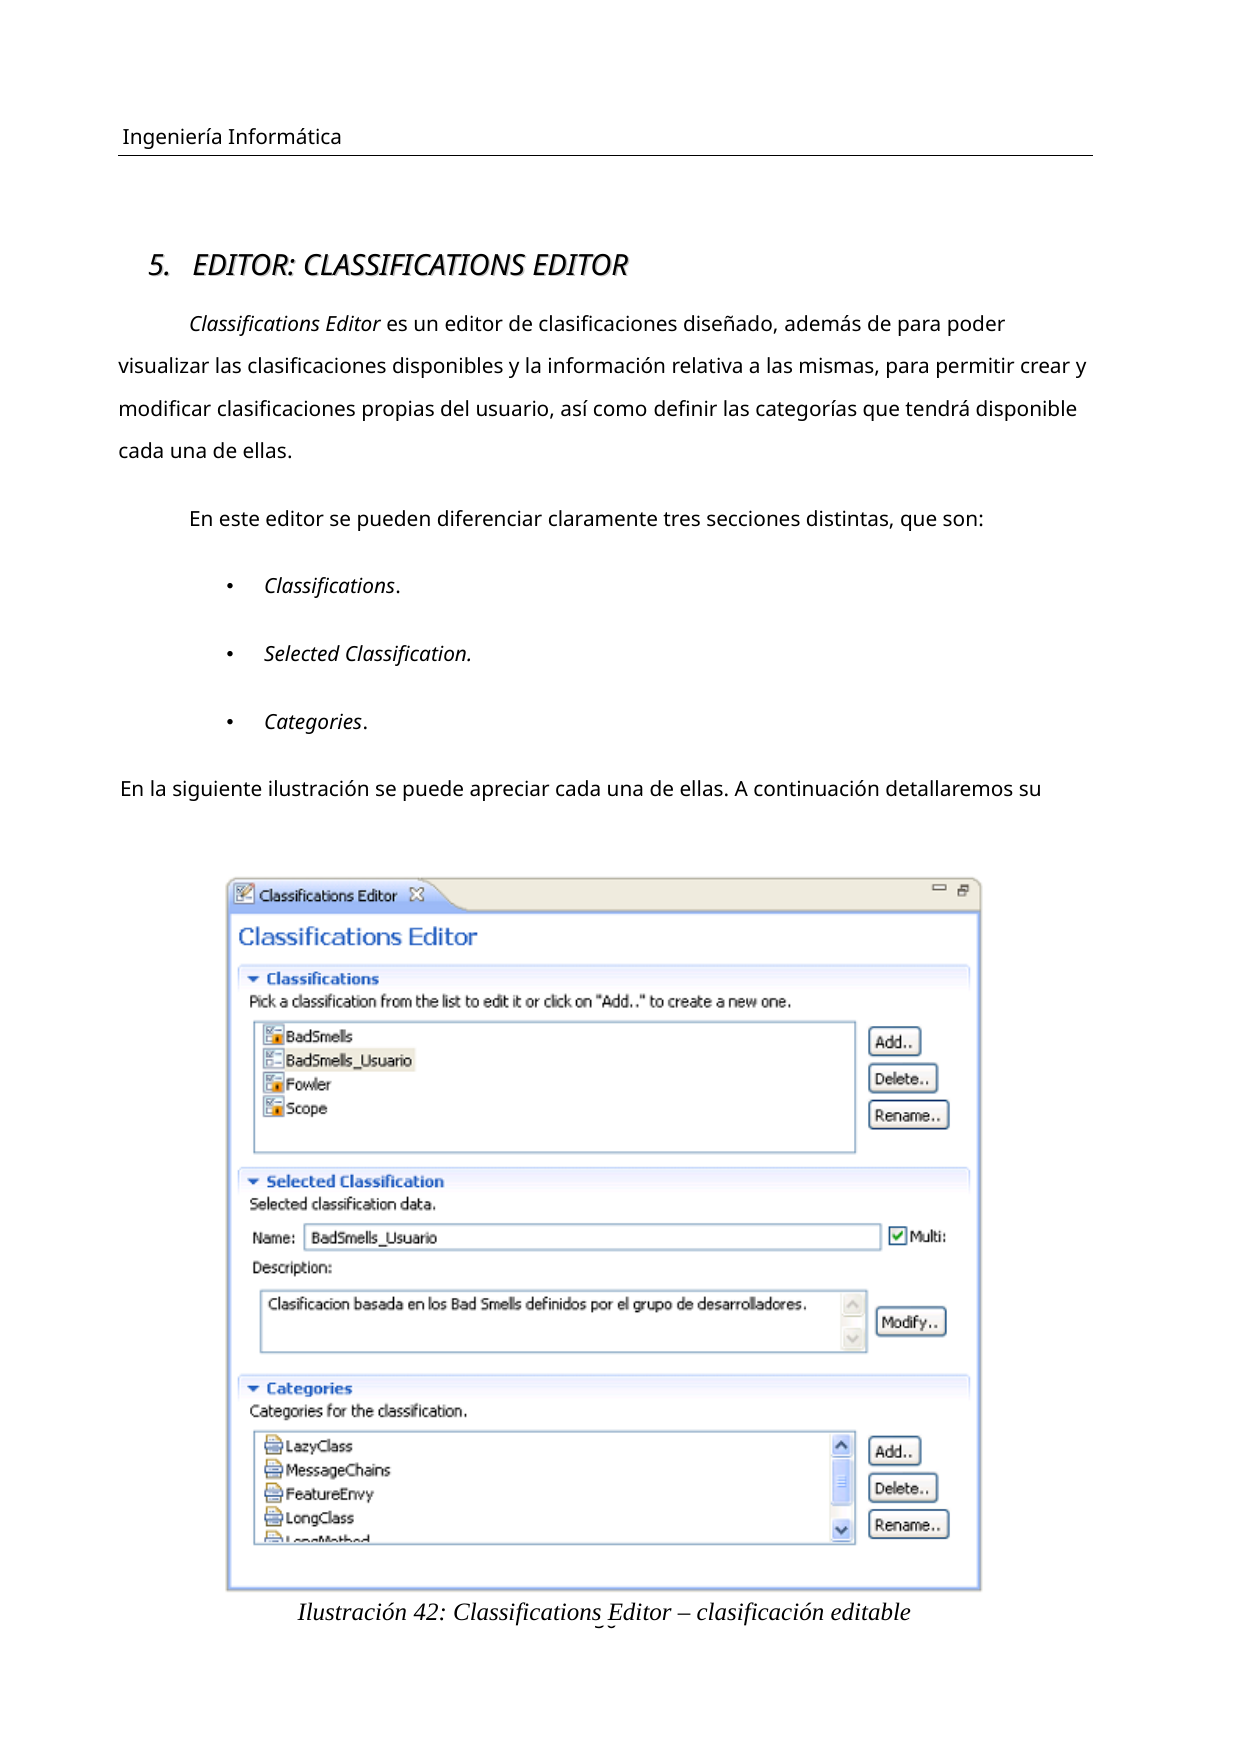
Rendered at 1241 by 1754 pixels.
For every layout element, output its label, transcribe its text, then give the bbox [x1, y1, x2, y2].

list [225, 858, 986, 875]
text En este editor se pueden diferenciar claramente tres secciones distintas, que son: [118, 504, 1093, 532]
text Classifications Editor es un editor de clasificaciones diseñado, además de para poder visualizar las clasificaciones disponibles y la información relativa a las mismas, para permitir crear y modificar clasificaciones propias del usuario, así como definir las categorías que tendrá disponible cada una de ellas. [118, 309, 1093, 465]
list En la siguiente ilustración se puede apreciar cada una de ellas. A continuación detallaremos su [120, 774, 1093, 803]
subtitle EDITOR: CLASSIFICATIONS EDITOR [148, 244, 1093, 284]
list [225, 845, 986, 858]
list Selected Classification. [226, 639, 1093, 668]
list Ilustración 42: Classifications Editor – clasificación editable [225, 1597, 986, 1626]
list Categories. [226, 707, 1093, 735]
picture [225, 875, 986, 1597]
list Classifications. [226, 572, 1093, 600]
